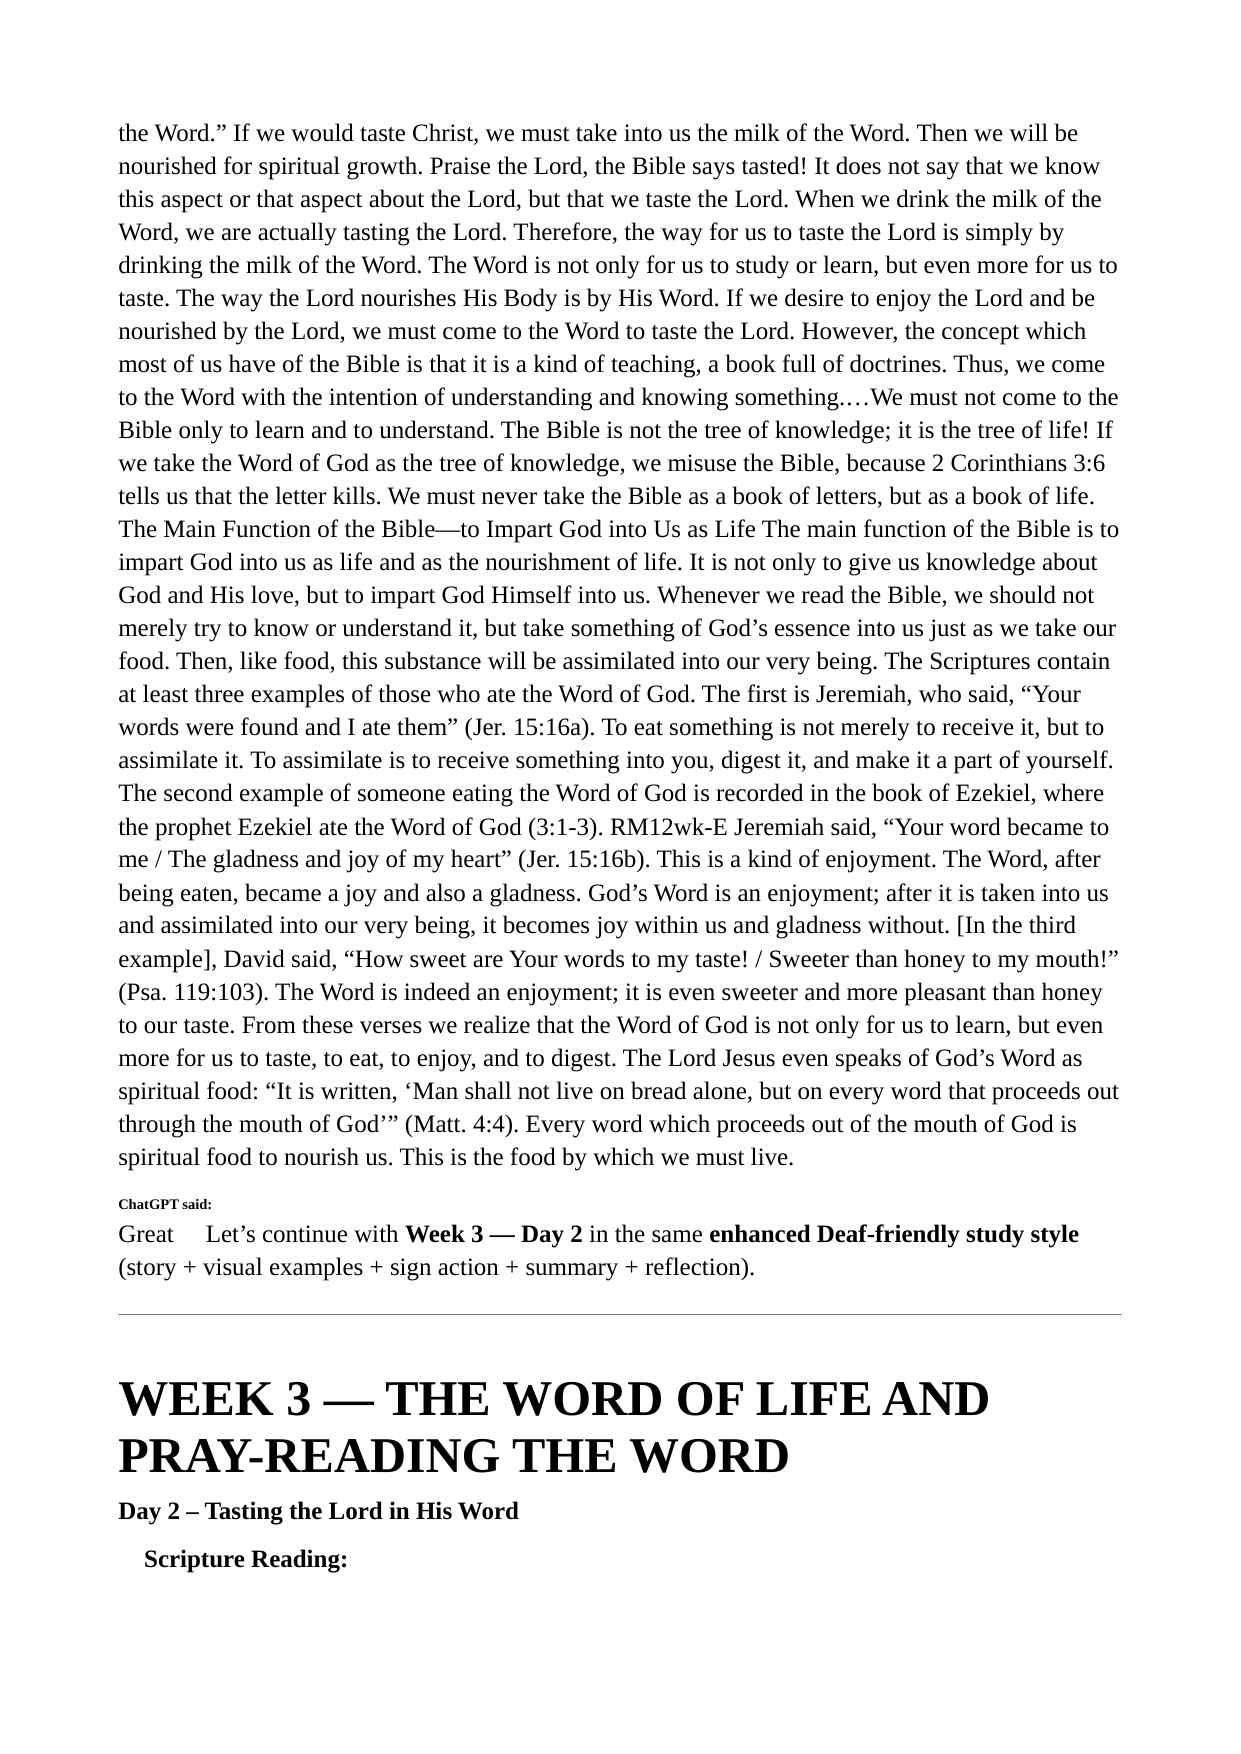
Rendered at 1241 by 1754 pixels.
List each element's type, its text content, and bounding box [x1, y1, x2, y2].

text the Word.” If we would taste Christ, we must take into us the milk of the Word. Then we will be nourished for spiritual growth. Praise the Lord, the Bible says tasted! It does not say that we know this aspect or that aspect about the Lord, but that we taste the Lord. When we drink the milk of the Word, we are actually tasting the Lord. Therefore, the way for us to taste the Lord is simply by drinking the milk of the Word. The Word is not only for us to study or learn, but even more for us to taste. The way the Lord nourishes His Body is by His Word. If we desire to enjoy the Lord and be nourished by the Lord, we must come to the Word to taste the Lord. However, the concept which most of us have of the Bible is that it is a kind of teaching, a book full of doctrines. Thus, we come to the Word with the intention of understanding and knowing something.…We must not come to the Bible only to learn and to understand. The Bible is not the tree of knowledge; it is the tree of life! If we take the Word of God as the tree of knowledge, we misuse the Bible, because 2 Corinthians 3:6 tells us that the letter kills. We must never take the Bible as a book of letters, but as a book of life. The Main Function of the Bible—to Impart God into Us as Life The main function of the Bible is to impart God into us as life and as the nourishment of life. It is not only to give us knowledge about God and His love, but to impart God Himself into us. Whenever we read the Bible, we should not merely try to know or understand it, but take something of God’s essence into us just as we take our food. Then, like food, this substance will be assimilated into our very being. The Scriptures contain at least three examples of those who ate the Word of God. The first is Jeremiah, who said, “Your words were found and I ate them” (Jer. 15:16a). To eat something is not merely to receive it, but to assimilate it. To assimilate is to receive something into you, digest it, and make it a part of yourself. The second example of someone eating the Word of God is recorded in the book of Ezekiel, where the prophet Ezekiel ate the Word of God (3:1-3). RM12wk-E Jeremiah said, “Your word became to me / The gladness and joy of my heart” (Jer. 15:16b). This is a kind of enjoyment. The Word, after being eaten, became a joy and also a gladness. God’s Word is an enjoyment; after it is taken into us and assimilated into our very being, it becomes joy within us and gladness without. [In the third example], David said, “How sweet are Your words to my taste! / Sweeter than honey to my mouth!” (Psa. 119:103). The Word is indeed an enjoyment; it is even sweeter and more pleasant than honey to our taste. From these verses we realize that the Word of God is not only for us to learn, but even more for us to taste, to eat, to enjoy, and to digest. The Lord Jesus even speaks of God’s Word as spiritual food: “It is written, ‘Man shall not live on bread alone, but on every word that proceeds out through the mouth of God’” (Matt. 4:4). Every word which proceeds out of the mouth of God is spiritual food to nourish us. This is the food by which we must live. [118, 118, 1122, 1171]
text Day 2 – Tasting the Lord in His Word [118, 1496, 1122, 1525]
text Great 🙌 Let’s continue with Week 3 — Day 2 in the same enhanced Deaf-friendly study style (story + visual examples + sign action + summary + reflection). [118, 1219, 1122, 1280]
subtitle WEEK 3 — THE WORD OF LIFE AND PRAY-READING THE WORD [118, 1368, 1122, 1483]
subtitle ChatGPT said: [118, 1196, 1122, 1212]
text 📖 Scripture Reading: [118, 1544, 1122, 1572]
